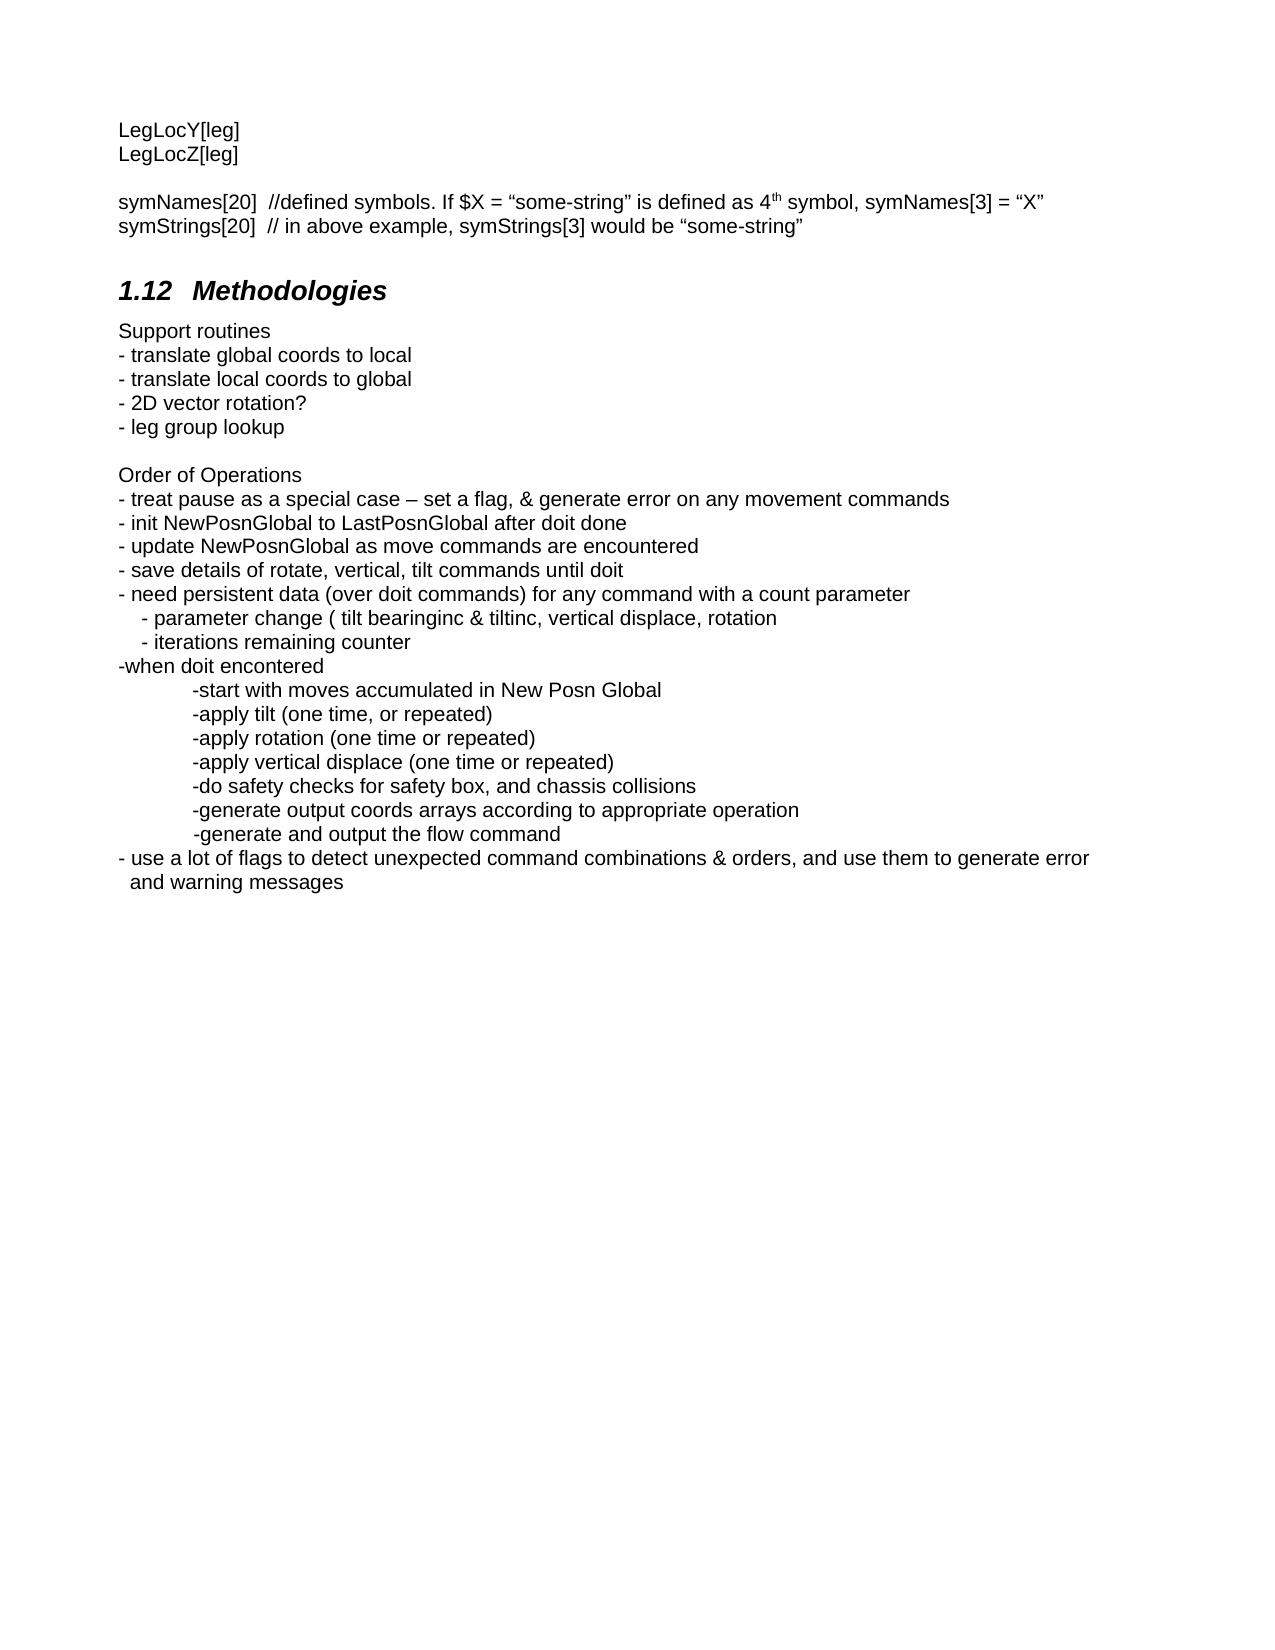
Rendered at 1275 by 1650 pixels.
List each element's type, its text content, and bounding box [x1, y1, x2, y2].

text - treat pause as a special case – set a flag, & generate error on any movement commands [118, 486, 1157, 510]
text -do safety checks for safety box, and chassis collisions [118, 774, 1157, 798]
text -when doit encontered [118, 654, 1157, 678]
text - iterations remaining counter [118, 630, 1157, 654]
text - update NewPosnGlobal as move commands are encountered [118, 534, 1157, 558]
text symStrings[20] // in above example, symStrings[3] would be “some-string” [118, 214, 1157, 238]
text Order of Operations [118, 462, 1157, 486]
text -apply rotation (one time or repeated) [118, 726, 1157, 750]
text and warning messages [118, 870, 1157, 894]
subtitle Methodologies [118, 274, 1157, 306]
text - translate local coords to global [118, 367, 1157, 391]
text -apply vertical displace (one time or repeated) [118, 750, 1157, 774]
text -start with moves accumulated in New Posn Global [118, 678, 1157, 702]
text - save details of rotate, vertical, tilt commands until doit [118, 558, 1157, 582]
text -generate output coords arrays according to appropriate operation [118, 798, 1157, 822]
text - translate global coords to local [118, 343, 1157, 367]
text - parameter change ( tilt bearinginc & tiltinc, vertical displace, rotation [118, 606, 1157, 630]
text LegLocY[leg] [118, 118, 1157, 142]
text -apply tilt (one time, or repeated) [118, 702, 1157, 726]
text -generate and output the flow command [118, 822, 1157, 846]
text - init NewPosnGlobal to LastPosnGlobal after doit done [118, 510, 1157, 534]
text - leg group lookup [118, 414, 1157, 438]
text LegLocZ[leg] [118, 142, 1157, 166]
text - need persistent data (over doit commands) for any command with a count parameter [118, 582, 1157, 606]
text symNames[20] //defined symbols. If $X = “some-string” is defined as 4th symbol, symNames[3] = “X” [118, 190, 1157, 214]
text Support routines [118, 319, 1157, 343]
text - 2D vector rotation? [118, 391, 1157, 414]
text - use a lot of flags to detect unexpected command combinations & orders, and use them to generate error [118, 846, 1157, 870]
